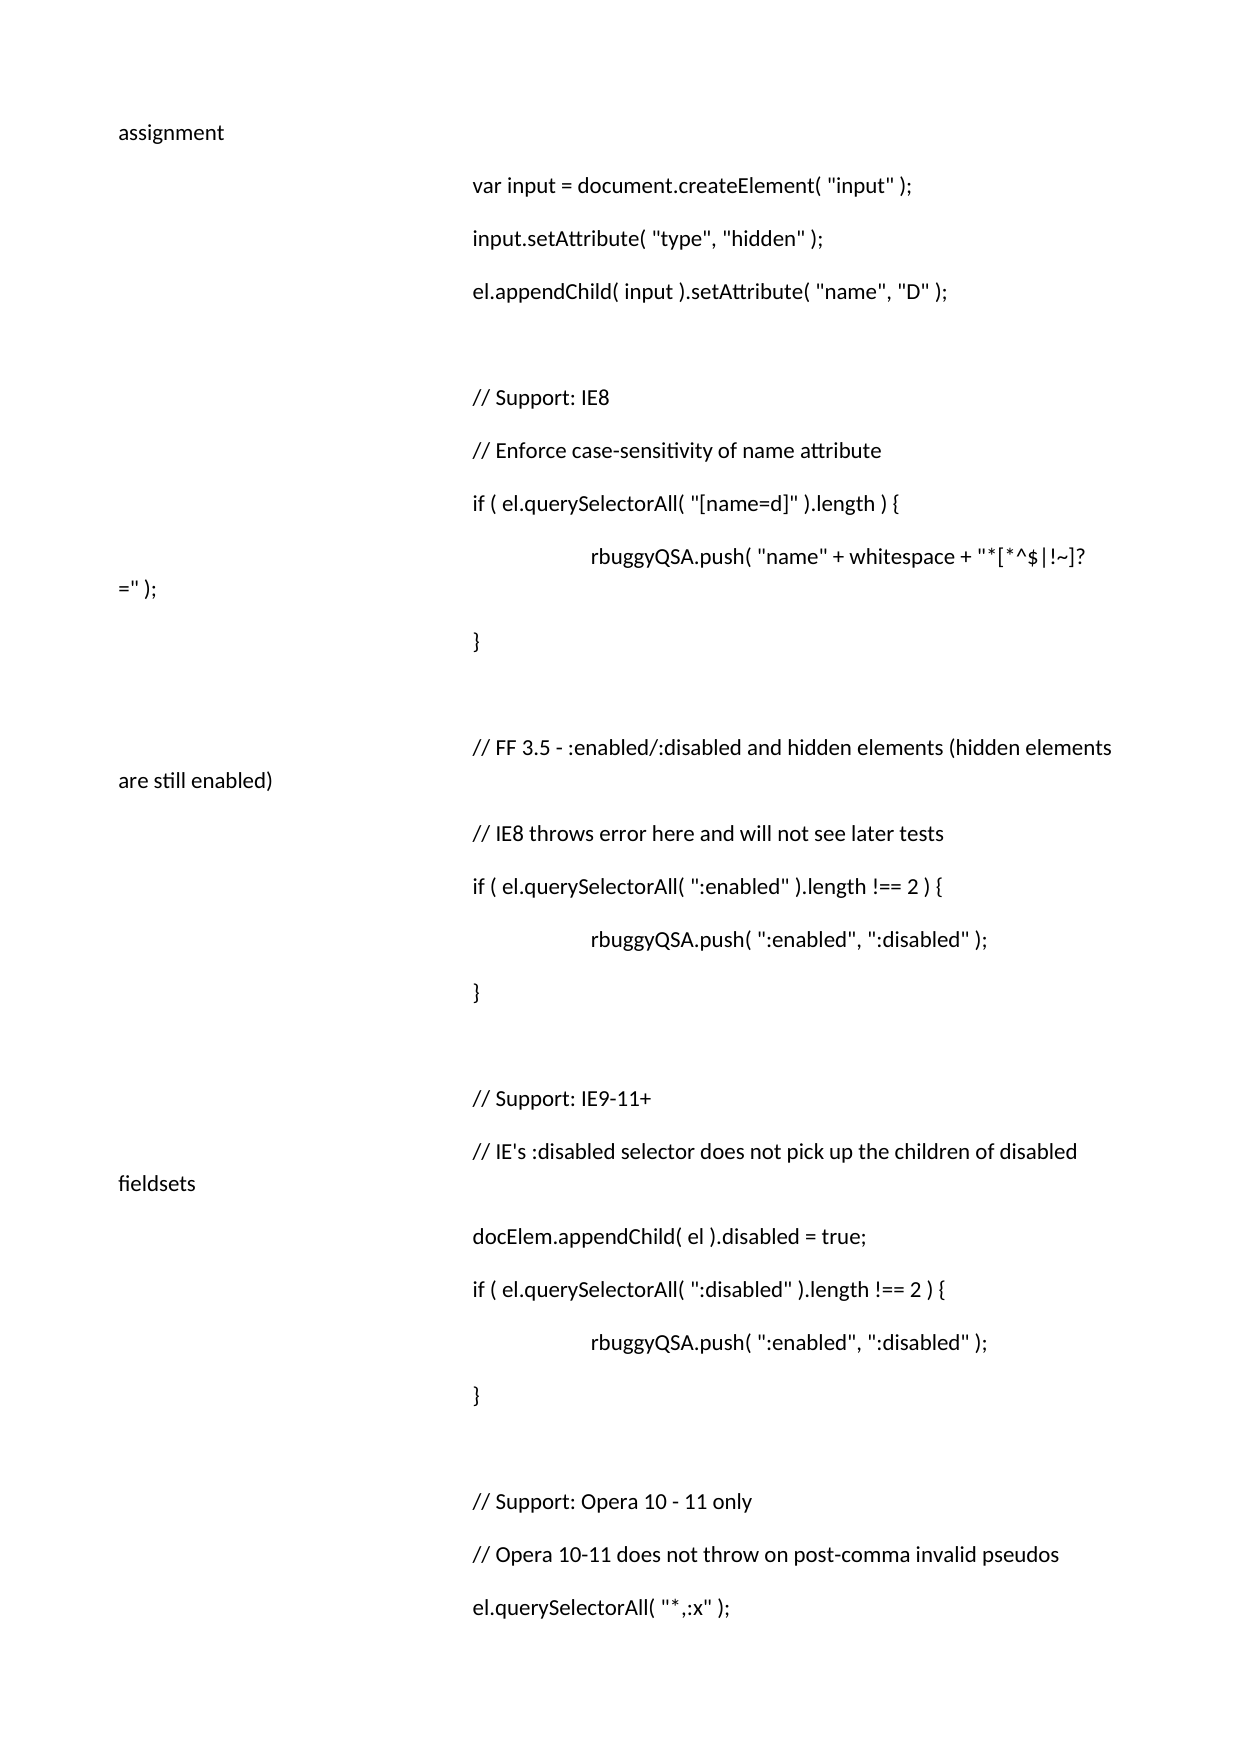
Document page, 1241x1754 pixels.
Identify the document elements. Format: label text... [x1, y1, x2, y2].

text if ( el.querySelectorAll( ":disabled" ).length !== 2 ) { [118, 1275, 1122, 1303]
text // Support: IE9-11+ [118, 1084, 1122, 1112]
text } [118, 978, 1122, 1006]
text } [118, 627, 1122, 656]
text // Support: IE8 [118, 383, 1122, 411]
text assignment [118, 118, 1122, 146]
text // Support: Opera 10 - 11 only [118, 1487, 1122, 1515]
text docElem.appendChild( el ).disabled = true; [118, 1222, 1122, 1250]
text // Enforce case-sensitivity of name attribute [118, 436, 1122, 464]
text // FF 3.5 - :enabled/:disabled and hidden elements (hidden elements are still enabled) [118, 733, 1122, 794]
text if ( el.querySelectorAll( "[name=d]" ).length ) { [118, 489, 1122, 517]
text el.appendChild( input ).setAttribute( "name", "D" ); [118, 277, 1122, 305]
text // IE's :disabled selector does not pick up the children of disabled fieldsets [118, 1137, 1122, 1197]
text } [118, 1381, 1122, 1409]
text var input = document.createElement( "input" ); [118, 171, 1122, 199]
text rbuggyQSA.push( ":enabled", ":disabled" ); [118, 925, 1122, 953]
text // IE8 throws error here and will not see later tests [118, 819, 1122, 847]
text rbuggyQSA.push( "name" + whitespace + "*[*^$|!~]?=" ); [118, 542, 1122, 602]
text input.setAttribute( "type", "hidden" ); [118, 224, 1122, 252]
text if ( el.querySelectorAll( ":enabled" ).length !== 2 ) { [118, 872, 1122, 900]
text rbuggyQSA.push( ":enabled", ":disabled" ); [118, 1328, 1122, 1356]
text // Opera 10-11 does not throw on post-comma invalid pseudos [118, 1540, 1122, 1568]
text el.querySelectorAll( "*,:x" ); [118, 1593, 1122, 1621]
